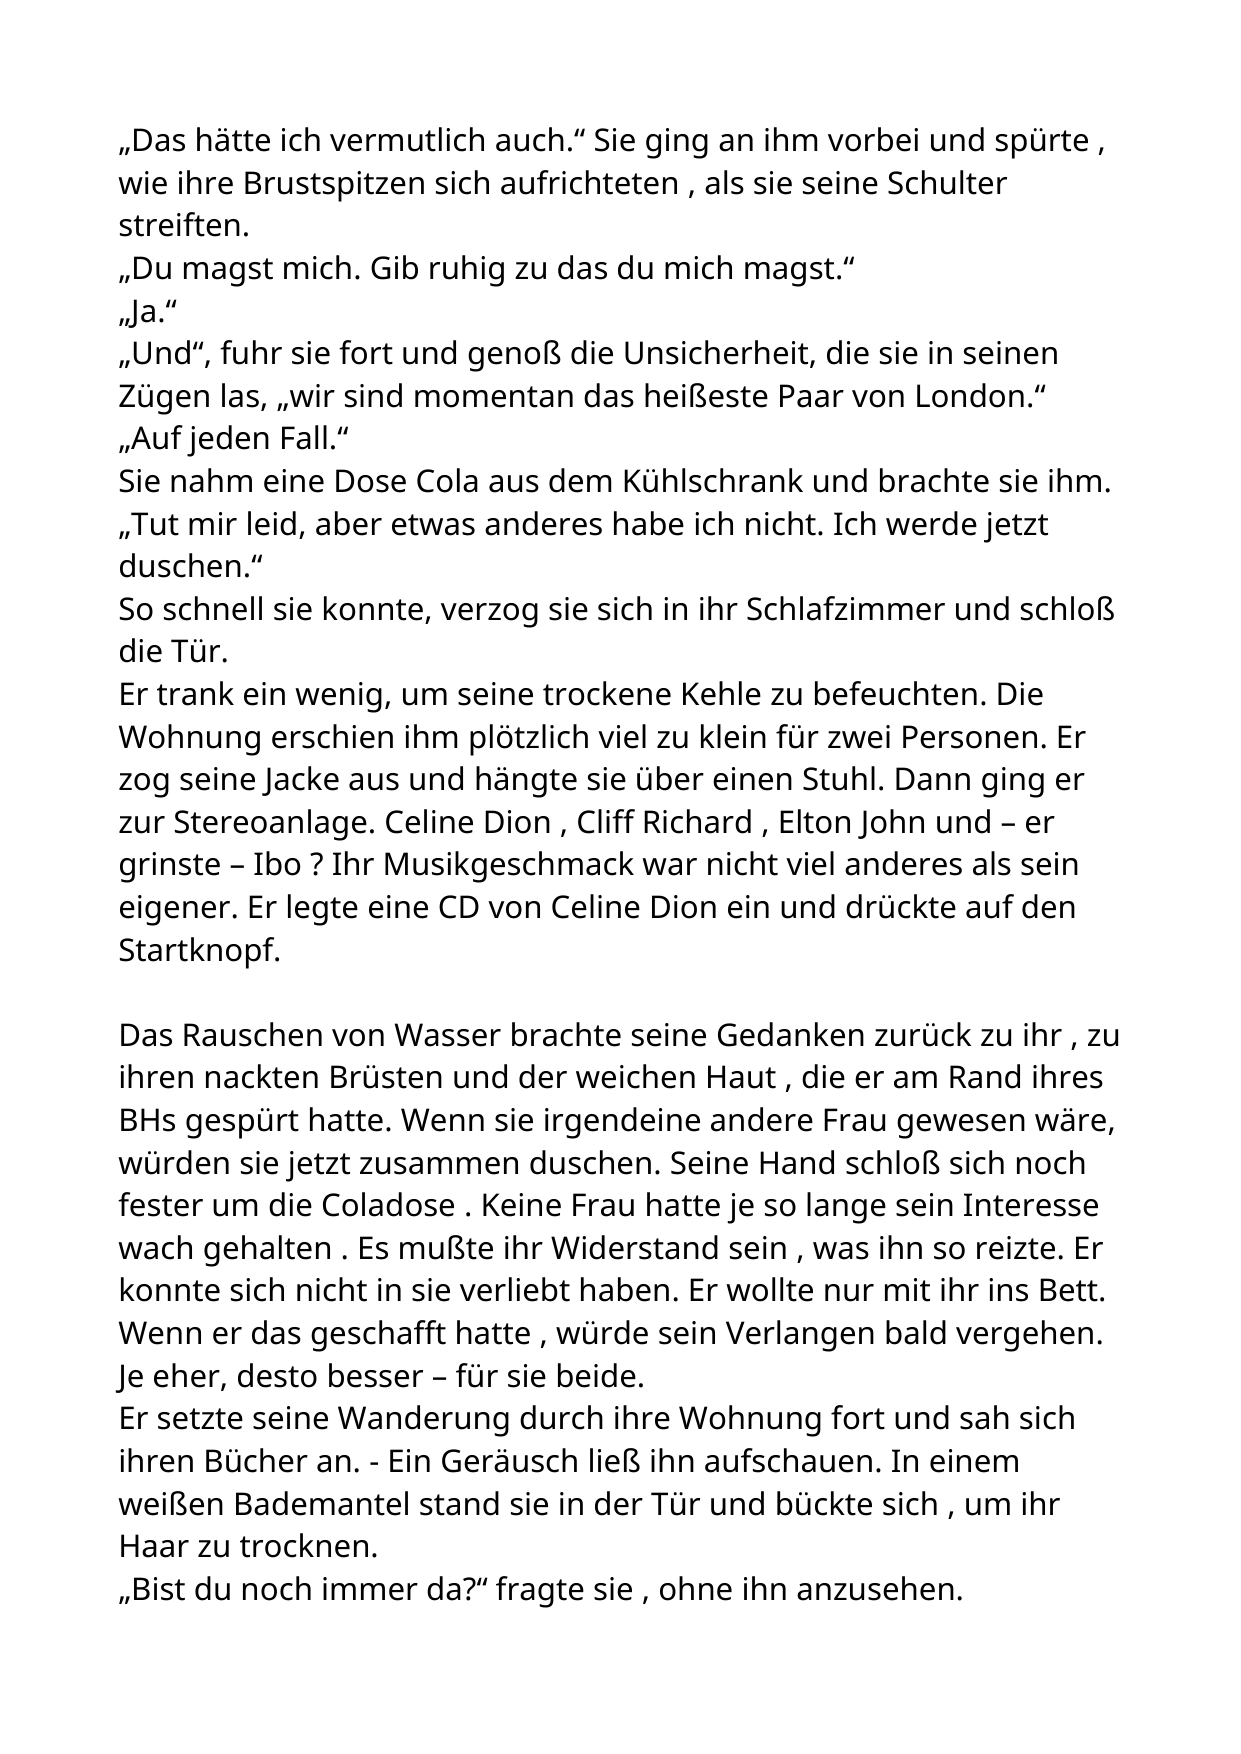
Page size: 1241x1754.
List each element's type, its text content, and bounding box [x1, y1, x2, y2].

text „Tut mir leid, aber etwas anderes habe ich nicht. Ich werde jetzt duschen.“ [118, 502, 1122, 587]
text Er setzte seine Wanderung durch ihre Wohnung fort und sah sich ihren Bücher an. - Ein Geräusch ließ ihn aufschauen. In einem weißen Bademantel stand sie in der Tür und bückte sich , um ihr Haar zu trocknen. [118, 1396, 1122, 1567]
text Sie nahm eine Dose Cola aus dem Kühlschrank und brachte sie ihm. [118, 459, 1122, 502]
text „Ja.“ [118, 288, 1122, 331]
text „Du magst mich. Gib ruhig zu das du mich magst.“ [118, 246, 1122, 288]
text Das Rauschen von Wasser brachte seine Gedanken zurück zu ihr , zu ihren nackten Brüsten und der weichen Haut , die er am Rand ihres BHs gespürt hatte. Wenn sie irgendeine andere Frau gewesen wäre, würden sie jetzt zusammen duschen. Seine Hand schloß sich noch fester um die Coladose . Keine Frau hatte je so lange sein Interesse wach gehalten . Es mußte ihr Widerstand sein , was ihn so reizte. Er konnte sich nicht in sie verliebt haben. Er wollte nur mit ihr ins Bett. Wenn er das geschafft hatte , würde sein Verlangen bald vergehen. Je eher, desto besser – für sie beide. [118, 1013, 1122, 1396]
text Er trank ein wenig, um seine trockene Kehle zu befeuchten. Die Wohnung erschien ihm plötzlich viel zu klein für zwei Personen. Er zog seine Jacke aus und hängte sie über einen Stuhl. Dann ging er zur Stereoanlage. Celine Dion , Cliff Richard , Elton John und – er grinste – Ibo ? Ihr Musikgeschmack war nicht viel anderes als sein eigener. Er legte eine CD von Celine Dion ein und drückte auf den Startknopf. [118, 672, 1122, 970]
text „Bist du noch immer da?“ fragte sie , ohne ihn anzusehen. [118, 1567, 1122, 1609]
text „Das hätte ich vermutlich auch.“ Sie ging an ihm vorbei und spürte , wie ihre Brustspitzen sich aufrichteten , als sie seine Schulter streiften. [118, 118, 1122, 246]
text „Und“, fuhr sie fort und genoß die Unsicherheit, die sie in seinen Zügen las, „wir sind momentan das heißeste Paar von London.“ [118, 331, 1122, 416]
text So schnell sie konnte, verzog sie sich in ihr Schlafzimmer und schloß die Tür. [118, 587, 1122, 672]
text „Auf jeden Fall.“ [118, 416, 1122, 459]
